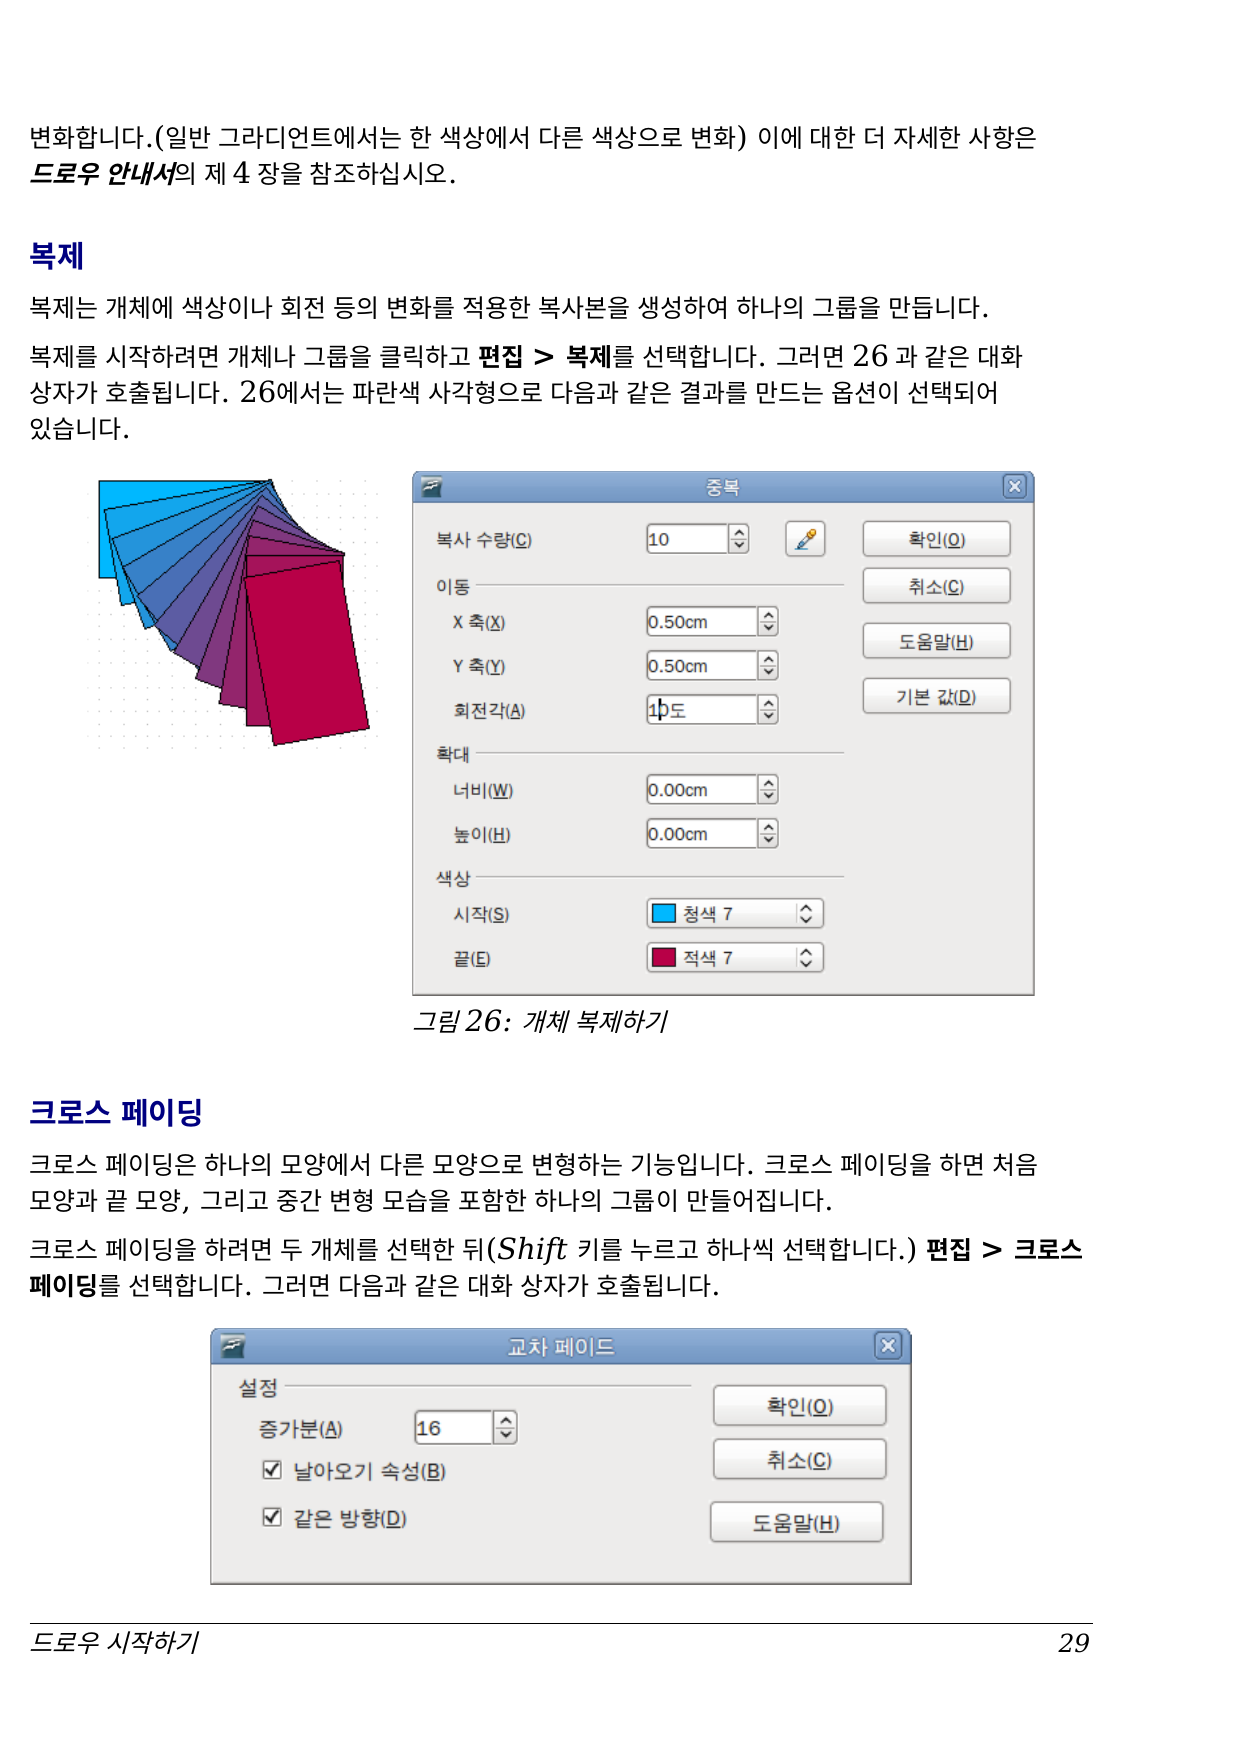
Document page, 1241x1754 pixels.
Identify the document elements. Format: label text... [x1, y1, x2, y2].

text 크로스 페이딩은 하나의 모양에서 다른 모양으로 변형하는 기능입니다. 크로스 페이딩을 하면 처음 모양과 끝 모양, 그리고 중간 변형 모습을 포함한 하나의 그룹이 만들어집니다. [29, 1146, 1093, 1218]
subtitle 크로스 페이딩 [29, 1089, 1093, 1133]
subtitle 복제 [29, 232, 1093, 276]
picture [210, 1328, 912, 1585]
picture [412, 471, 1035, 996]
text 변화합니다.(일반 그라디언트에서는 한 색상에서 다른 색상으로 변화) 이에 대한 더 자세한 사항은 드로우 안내서의 제4장을 참조하십시오. [29, 118, 1093, 191]
text 복제를 시작하려면 개체나 그룹을 클릭하고 편집 > 복제를 선택합니다. 그러면 그림 26과 같은 대화 상자가 호출됩니다. 그림 26에서는 파란색 사각형으로 다음과 같은 결과를 만드는 옵션이 선택되어 있습니다. [29, 337, 1093, 446]
picture [87, 470, 383, 758]
text 복제는 개체에 색상이나 회전 등의 변화를 적용한 복사본을 생성하여 하나의 그룹을 만듭니다. [29, 288, 1093, 324]
text 그림 26: 개체 복제하기 [412, 1002, 1035, 1039]
text 크로스 페이딩을 하려면 두 개체를 선택한 뒤(Shift 키를 누르고 하나씩 선택합니다.) 편집 > 크로스 페이딩를 선택합니다. 그러면 다음과 같은 대화 상자가 호출됩니다. [29, 1231, 1093, 1303]
